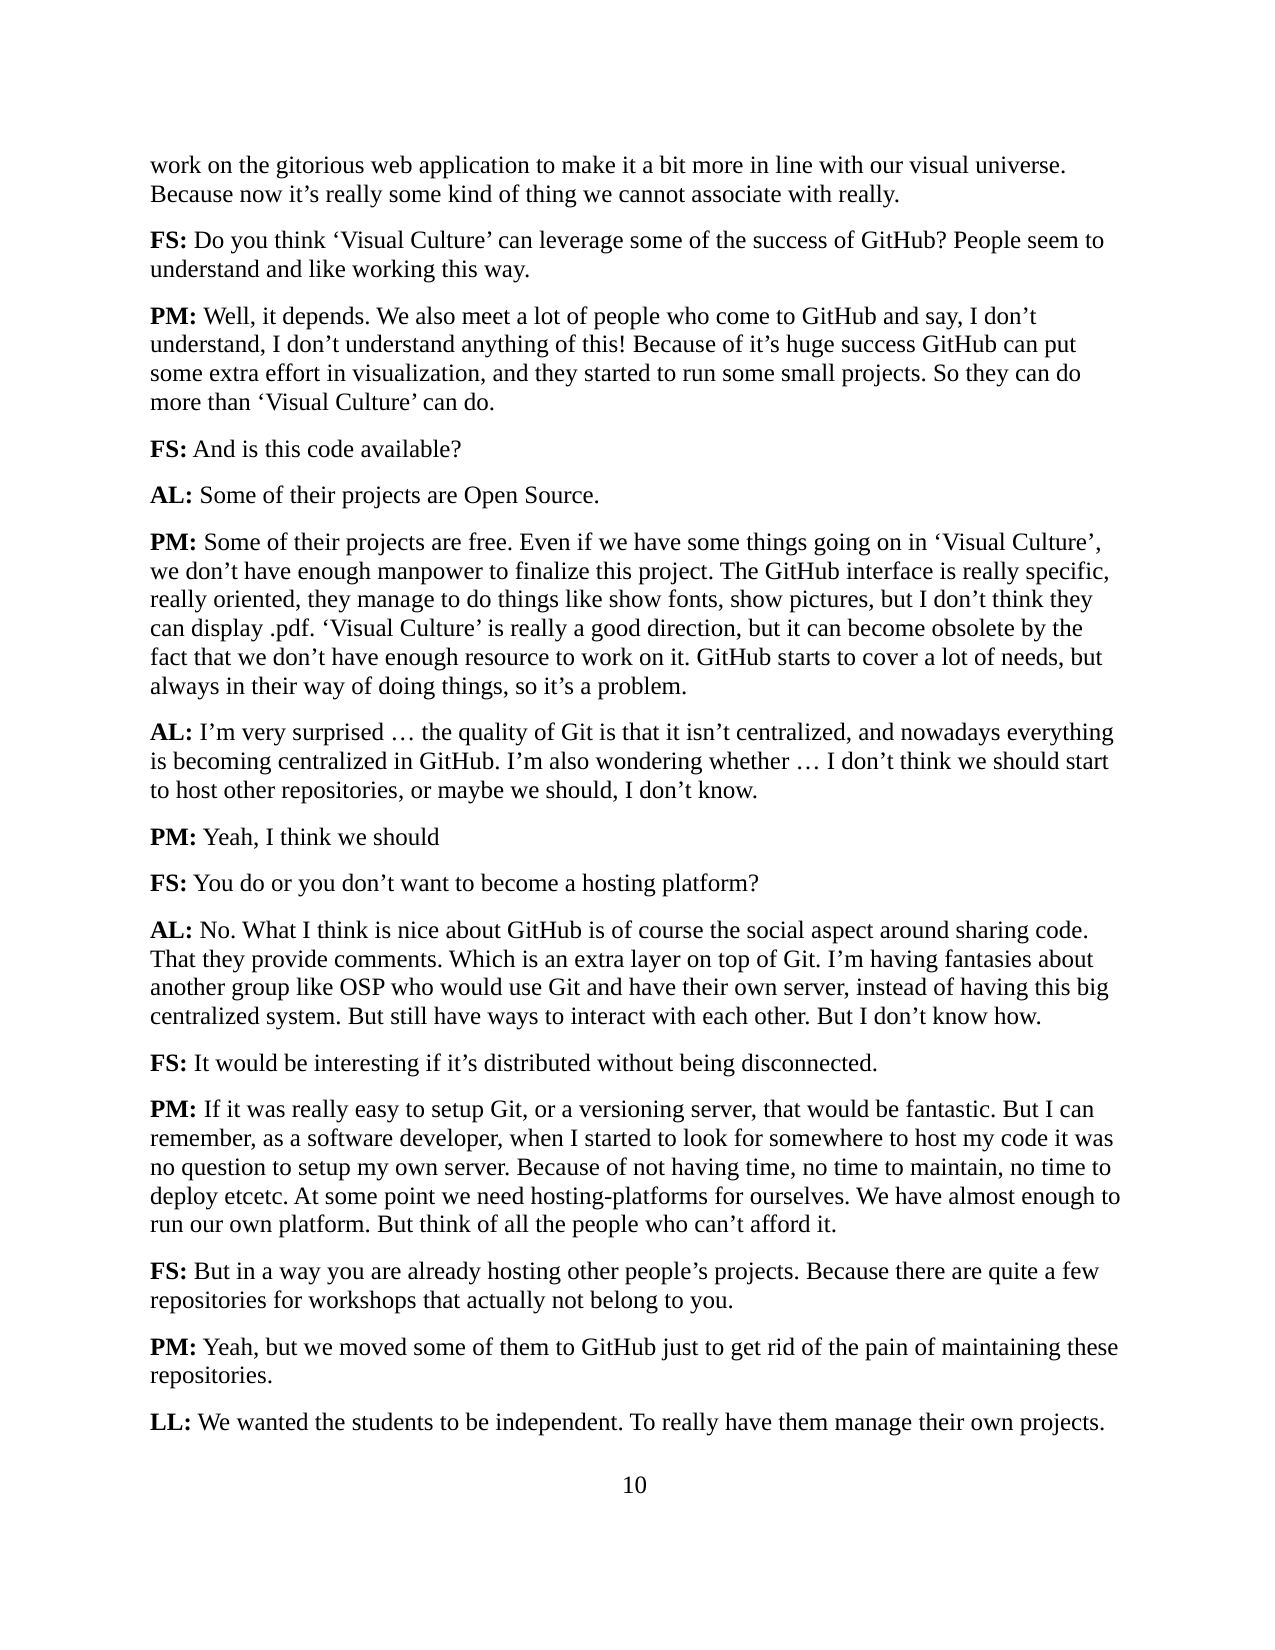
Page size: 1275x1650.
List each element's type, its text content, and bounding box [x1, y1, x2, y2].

text work on the gitorious web application to make it a bit more in line with our visual universe. Because now it’s really some kind of thing we cannot associate with really. [150, 150, 1125, 207]
text PM: Yeah, I think we should [150, 822, 1125, 850]
text FS: It would be interesting if it’s distributed without being disconnected. [150, 1048, 1125, 1077]
text AL: No. What I think is nice about GitHub is of course the social aspect around sharing code. That they provide comments. Which is an extra layer on top of Git. I’m having fantasies about another group like OSP who would use Git and have their own server, instead of having this big centralized system. But still have ways to interact with each other. But I don’t know how. [150, 915, 1125, 1030]
text AL: Some of their projects are Open Source. [150, 480, 1125, 509]
text PM: Well, it depends. We also meet a lot of people who come to GitHub and say, I don’t understand, I don’t understand anything of this! Because of it’s huge success GitHub can put some extra effort in visualization, and they started to run some small projects. So they can do more than ‘Visual Culture’ can do. [150, 301, 1125, 416]
text FS: And is this code available? [150, 434, 1125, 462]
text PM: Yeah, but we moved some of them to GitHub just to get rid of the pain of maintaining these repositories. [150, 1332, 1125, 1389]
text PM: If it was really easy to setup Git, or a versioning server, that would be fantastic. But I can remember, as a software developer, when I started to look for somewhere to host my code it was no question to setup my own server. Because of not having time, no time to maintain, no time to deploy etcetc. At some point we need hosting-platforms for ourselves. We have almost enough to run our own platform. But think of all the people who can’t afford it. [150, 1094, 1125, 1238]
text LL: We wanted the students to be independent. To really have them manage their own projects. [150, 1407, 1125, 1436]
text AL: I’m very surprised … the quality of Git is that it isn’t centralized, and nowadays everything is becoming centralized in GitHub. I’m also wondering whether … I don’t think we should start to host other repositories, or maybe we should, I don’t know. [150, 717, 1125, 804]
text FS: But in a way you are already hosting other people’s projects. Because there are quite a few repositories for workshops that actually not belong to you. [150, 1256, 1125, 1314]
text FS: Do you think ‘Visual Culture’ can leverage some of the success of GitHub? People seem to understand and like working this way. [150, 225, 1125, 283]
text PM: Some of their projects are free. Even if we have some things going on in ‘Visual Culture’, we don’t have enough manpower to finalize this project. The GitHub interface is really specific, really oriented, they manage to do things like show fonts, show pictures, but I don’t think they can display .pdf. ‘Visual Culture’ is really a good direction, but it can become obsolete by the fact that we don’t have enough resource to work on it. GitHub starts to cover a lot of needs, but always in their way of doing things, so it’s a problem. [150, 527, 1125, 699]
text FS: You do or you don’t want to become a hosting platform? [150, 868, 1125, 897]
